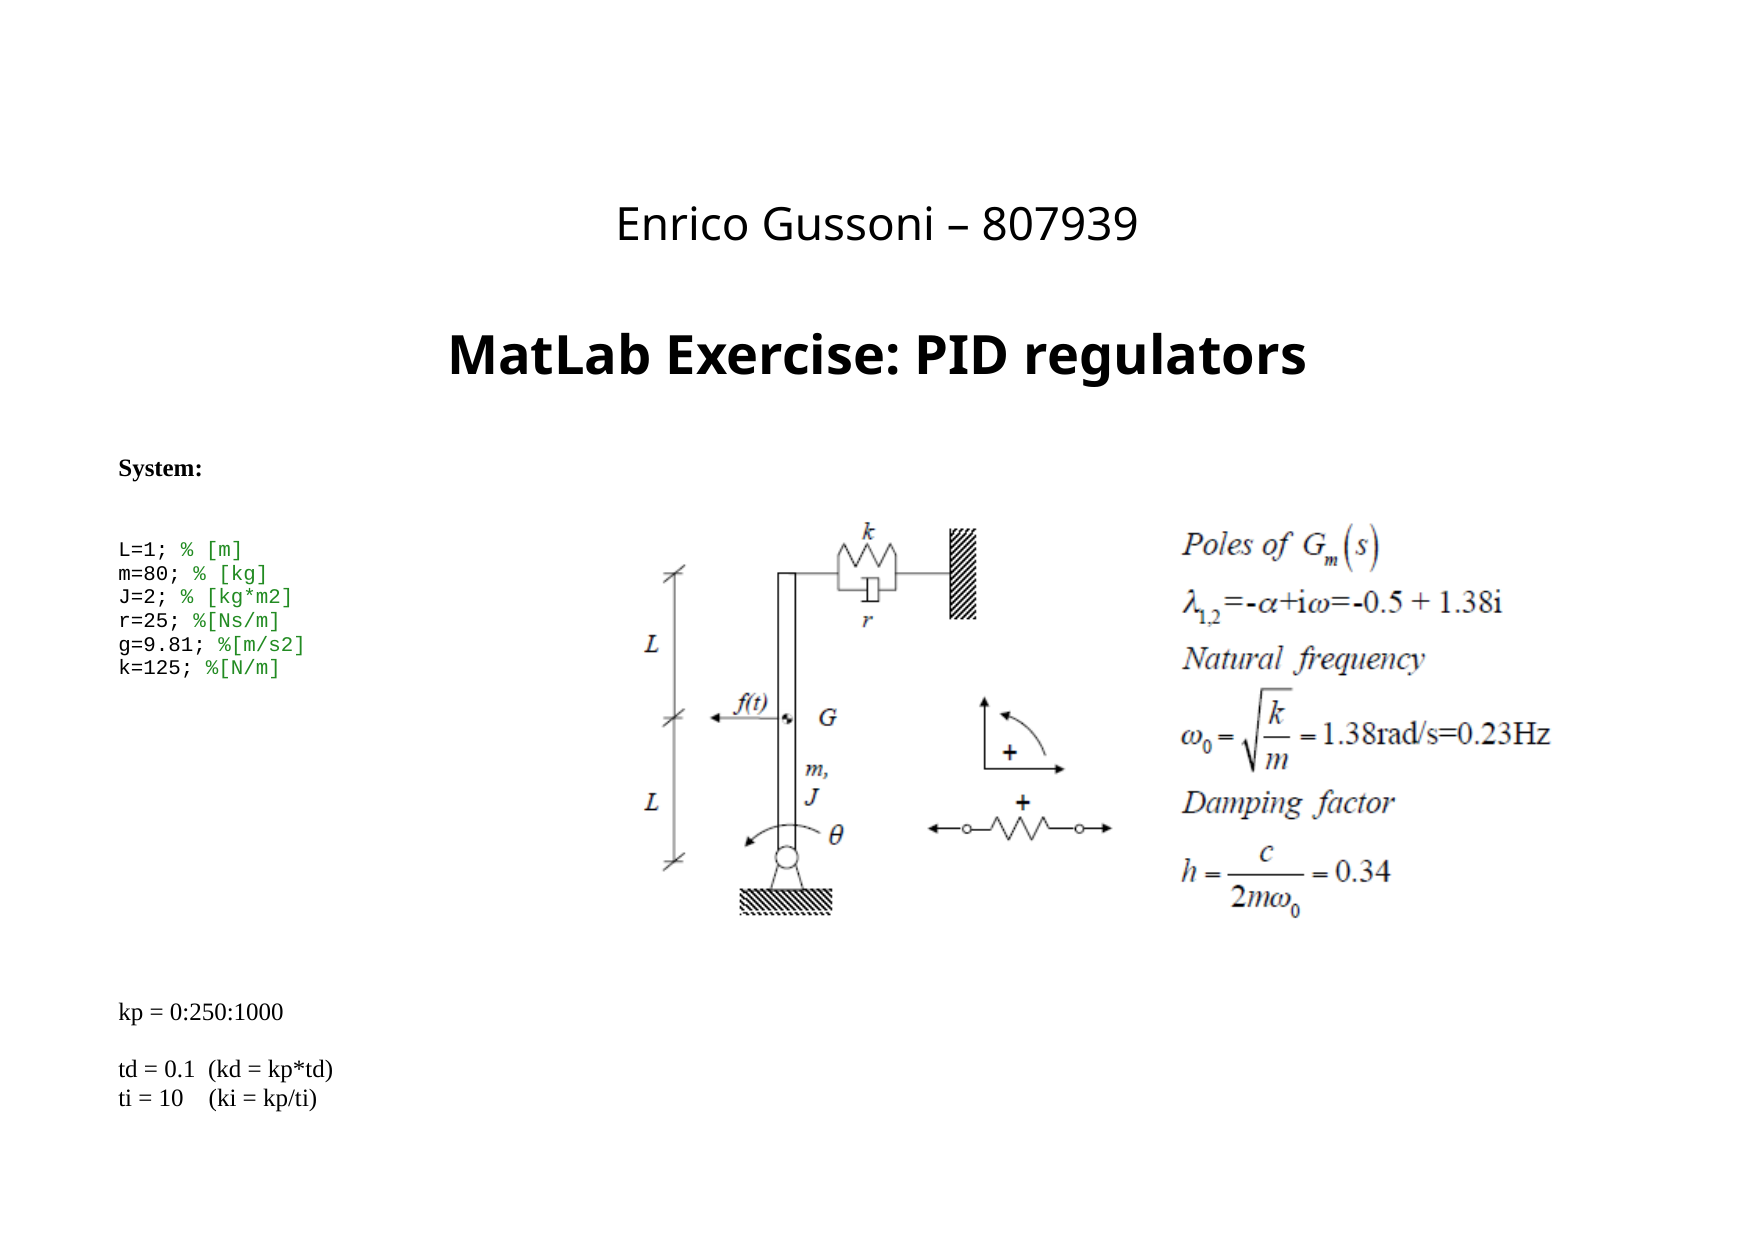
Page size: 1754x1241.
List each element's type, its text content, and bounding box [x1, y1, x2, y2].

text [1567, 610, 1636, 633]
text [1136, 657, 1159, 681]
text [1136, 610, 1159, 633]
text td = 0.1 (kd = kp*td) [118, 1054, 1636, 1083]
picture [1159, 516, 1567, 940]
picture [618, 510, 1136, 928]
text [1136, 539, 1159, 563]
text [1567, 657, 1636, 681]
text [1567, 563, 1636, 586]
text L=1; % [m] [118, 539, 618, 563]
text System: [118, 453, 1636, 481]
text [1136, 563, 1159, 586]
text [1567, 586, 1636, 610]
text r=25; %[Ns/m] [118, 610, 618, 633]
text kp = 0:250:1000 [118, 997, 1636, 1026]
text [1136, 633, 1159, 657]
text g=9.81; %[m/s2] [118, 633, 618, 657]
text ti = 10 (ki = kp/ti) [118, 1083, 1636, 1112]
text MatLab Exercise: PID regulators [118, 317, 1636, 390]
text [1136, 586, 1159, 610]
text m=80; % [kg] [118, 563, 618, 586]
text [1567, 633, 1636, 657]
text [1567, 539, 1636, 563]
text J=2; % [kg*m2] [118, 586, 618, 610]
text k=125; %[N/m] [118, 657, 618, 681]
text Enrico Gussoni – 807939 [118, 192, 1636, 254]
